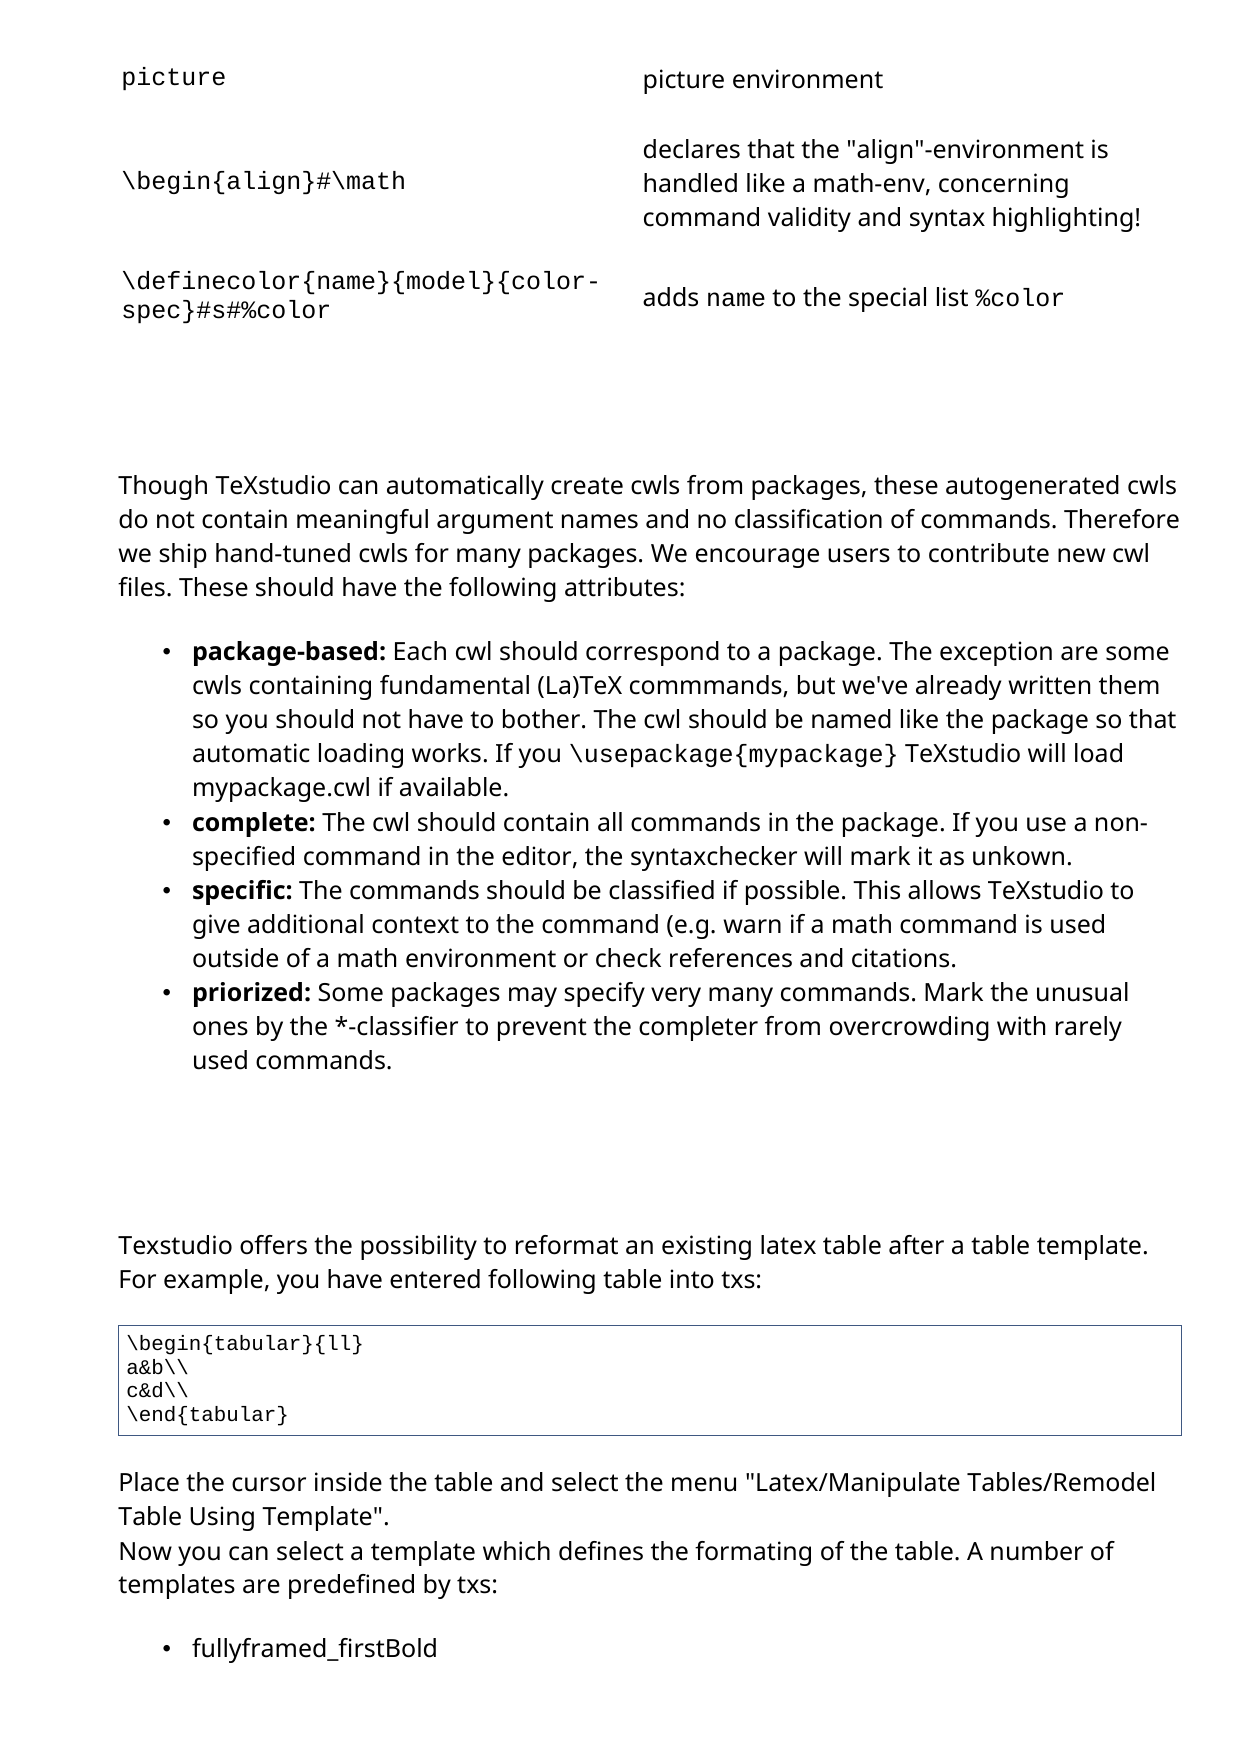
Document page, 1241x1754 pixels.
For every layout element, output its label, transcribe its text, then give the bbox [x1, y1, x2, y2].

text \begin{tabular}{ll} [119, 1326, 1181, 1349]
table_cell picture environment [640, 59, 1181, 128]
text c&d\\ [119, 1372, 1181, 1396]
subtitle 4.13.4 cwl guidelines [165, 405, 1134, 444]
table_cell \definecolor{name}{model}{color-spec}#s#%color [118, 266, 639, 358]
list package-based: Each cwl should correspond to a package. The exception are some cwls containing fundamental (La)TeX commmands, but we've already written them so you should not have to bother. The cwl should be named like the package so that automatic loading works. If you \usepackage{mypackage} TeXstudio will load mypackage.cwl if available. [162, 634, 1181, 804]
table_cell adds name to the special list %color [640, 266, 1181, 358]
list specific: The commands should be classified if possible. This allows TeXstudio to give additional context to the command (e.g. warn if a math command is used outside of a math environment or check references and citations. [162, 872, 1181, 974]
list complete: The cwl should contain all commands in the package. If you use a non-specified command in the editor, the syntaxchecker will mark it as unkown. [162, 804, 1181, 872]
text Though TeXstudio can automatically create cwls from packages, these autogenerated cwls do not contain meaningful argument names and no classification of commands. Therefore we ship hand-tuned cwls for many packages. We encourage users to contribute new cwl files. These should have the following attributes: [118, 468, 1181, 604]
subtitle 4.14 Using table templates [165, 1153, 1134, 1204]
table_cell picture [118, 59, 639, 128]
table_cell \begin{align}#\math [118, 129, 639, 266]
list priorized: Some packages may specify very many commands. Mark the unusual ones by the *-classifier to prevent the completer from overcrowding with rarely used commands. [162, 974, 1181, 1077]
list fullyframed_firstBold [162, 1631, 1181, 1665]
text Place the cursor inside the table and select the menu "Latex/Manipulate Tables/Remodel Table Using Template". Now you can select a template which defines the formating of the table. A number of templates are predefined by txs: [118, 1465, 1181, 1601]
table_cell declares that the "align"-environment is handled like a math-env, concerning command validity and syntax highlighting! [640, 129, 1181, 266]
text Texstudio offers the possibility to reformat an existing latex table after a table template. For example, you have entered following table into txs: [118, 1227, 1181, 1296]
text a&b\\ [119, 1349, 1181, 1372]
text \end{tabular} [119, 1396, 1181, 1435]
